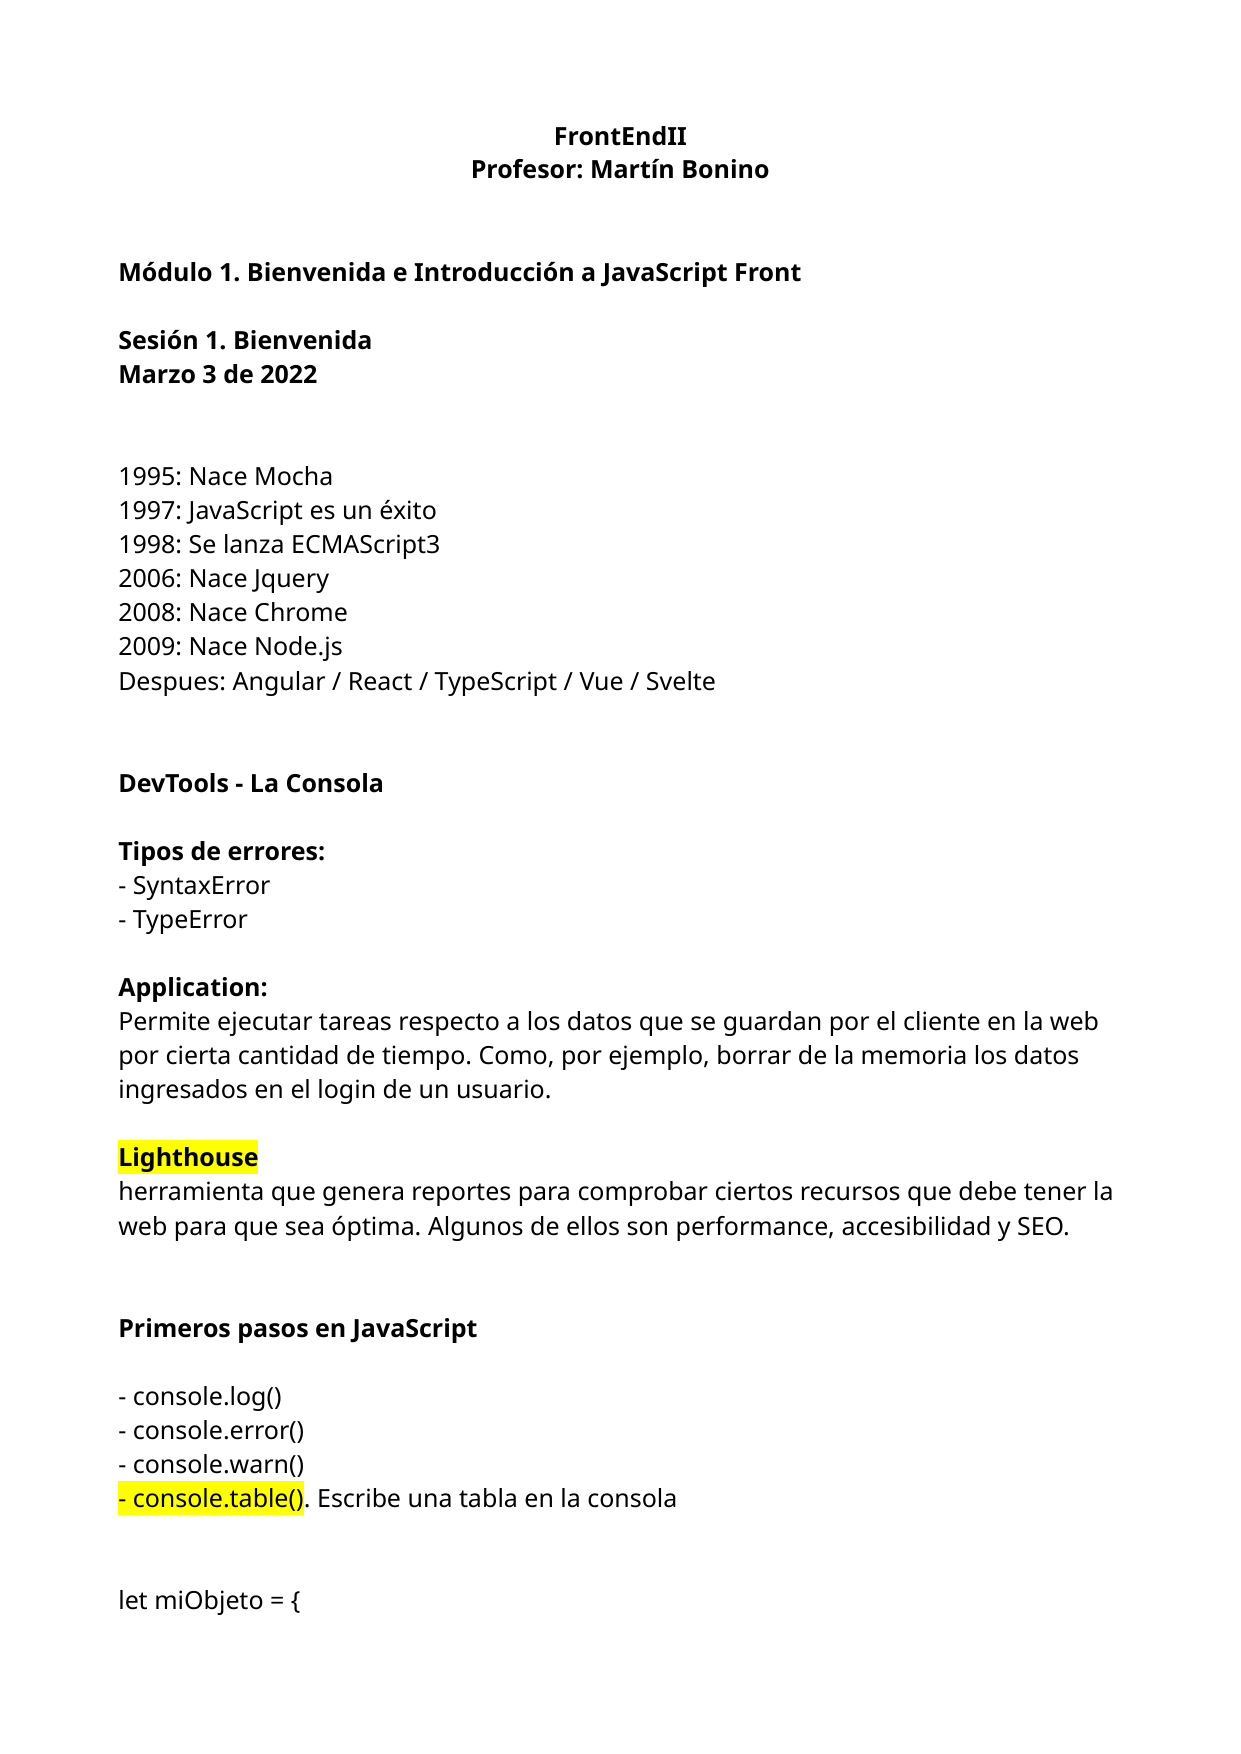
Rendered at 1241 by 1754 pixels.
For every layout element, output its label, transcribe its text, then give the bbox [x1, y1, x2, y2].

text Permite ejecutar tareas respecto a los datos que se guardan por el cliente en la web por cierta cantidad de tiempo. Como, por ejemplo, borrar de la memoria los datos ingresados en el login de un usuario. [118, 1004, 1122, 1106]
text Tipos de errores: [118, 833, 1122, 867]
text 2009: Nace Node.js [118, 629, 1122, 663]
text - console.error() [118, 1412, 1122, 1447]
text Lighthouse [118, 1140, 1122, 1174]
text 2006: Nace Jquery [118, 561, 1122, 595]
text Marzo 3 de 2022 [118, 357, 1122, 391]
text - TypeError [118, 902, 1122, 936]
text - console.log() [118, 1378, 1122, 1412]
text Primeros pasos en JavaScript [118, 1310, 1122, 1344]
text Application: [118, 970, 1122, 1004]
text FrontEndII [118, 118, 1122, 152]
text Sesión 1. Bienvenida [118, 322, 1122, 357]
text 1997: JavaScript es un éxito [118, 493, 1122, 527]
text - SyntaxError [118, 867, 1122, 902]
text herramienta que genera reportes para comprobar ciertos recursos que debe tener la web para que sea óptima. Algunos de ellos son performance, accesibilidad y SEO. [118, 1174, 1122, 1242]
text 2008: Nace Chrome [118, 595, 1122, 629]
text 1995: Nace Mocha [118, 459, 1122, 493]
text Profesor: Martín Bonino [118, 152, 1122, 186]
text Módulo 1. Bienvenida e Introducción a JavaScript Front [118, 254, 1122, 288]
text let miObjeto = { [118, 1583, 1122, 1617]
text 1998: Se lanza ECMAScript3 [118, 527, 1122, 561]
text DevTools - La Consola [118, 765, 1122, 799]
text - console.table(). Escribe una tabla en la consola [118, 1481, 1122, 1515]
text - console.warn() [118, 1447, 1122, 1481]
text Despues: Angular / React / TypeScript / Vue / Svelte [118, 663, 1122, 697]
